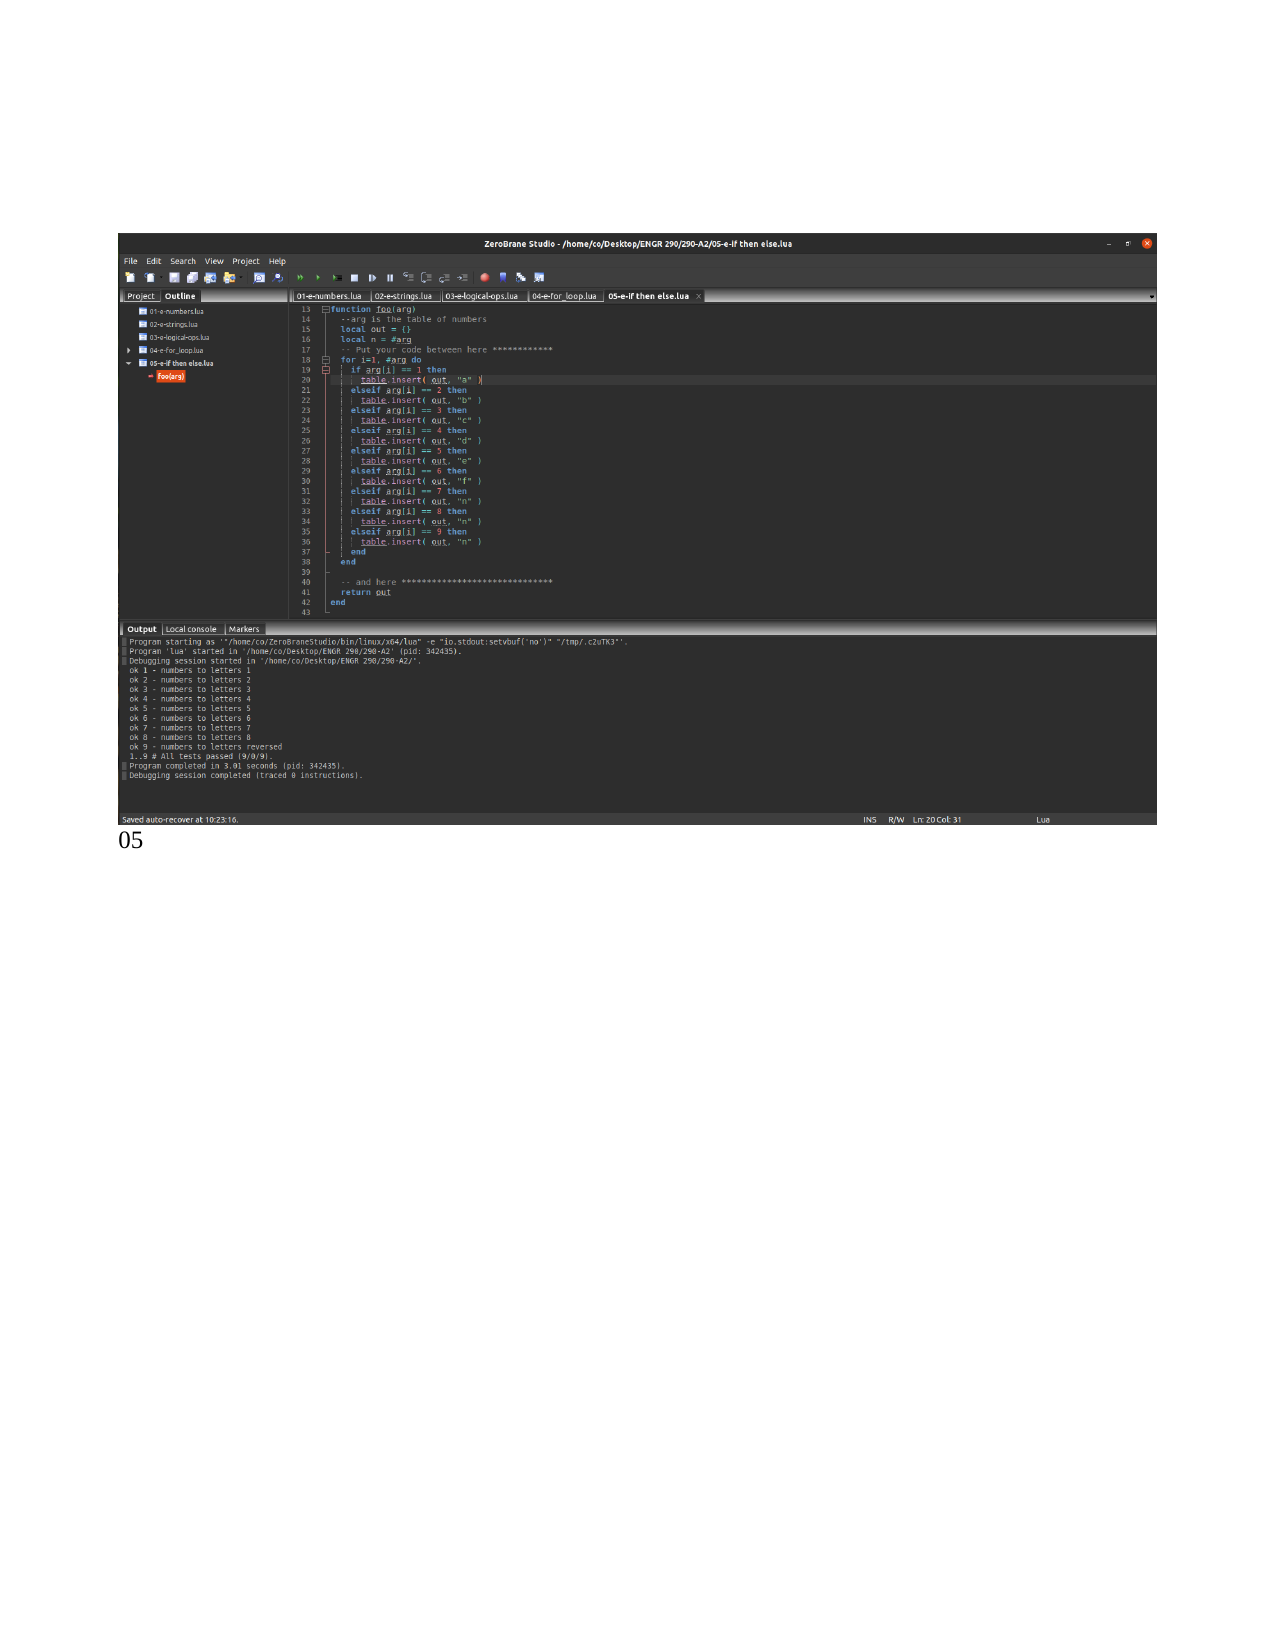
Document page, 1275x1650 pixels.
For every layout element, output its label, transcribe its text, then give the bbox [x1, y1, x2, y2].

picture [118, 233, 1157, 825]
text 05 [118, 825, 1157, 854]
